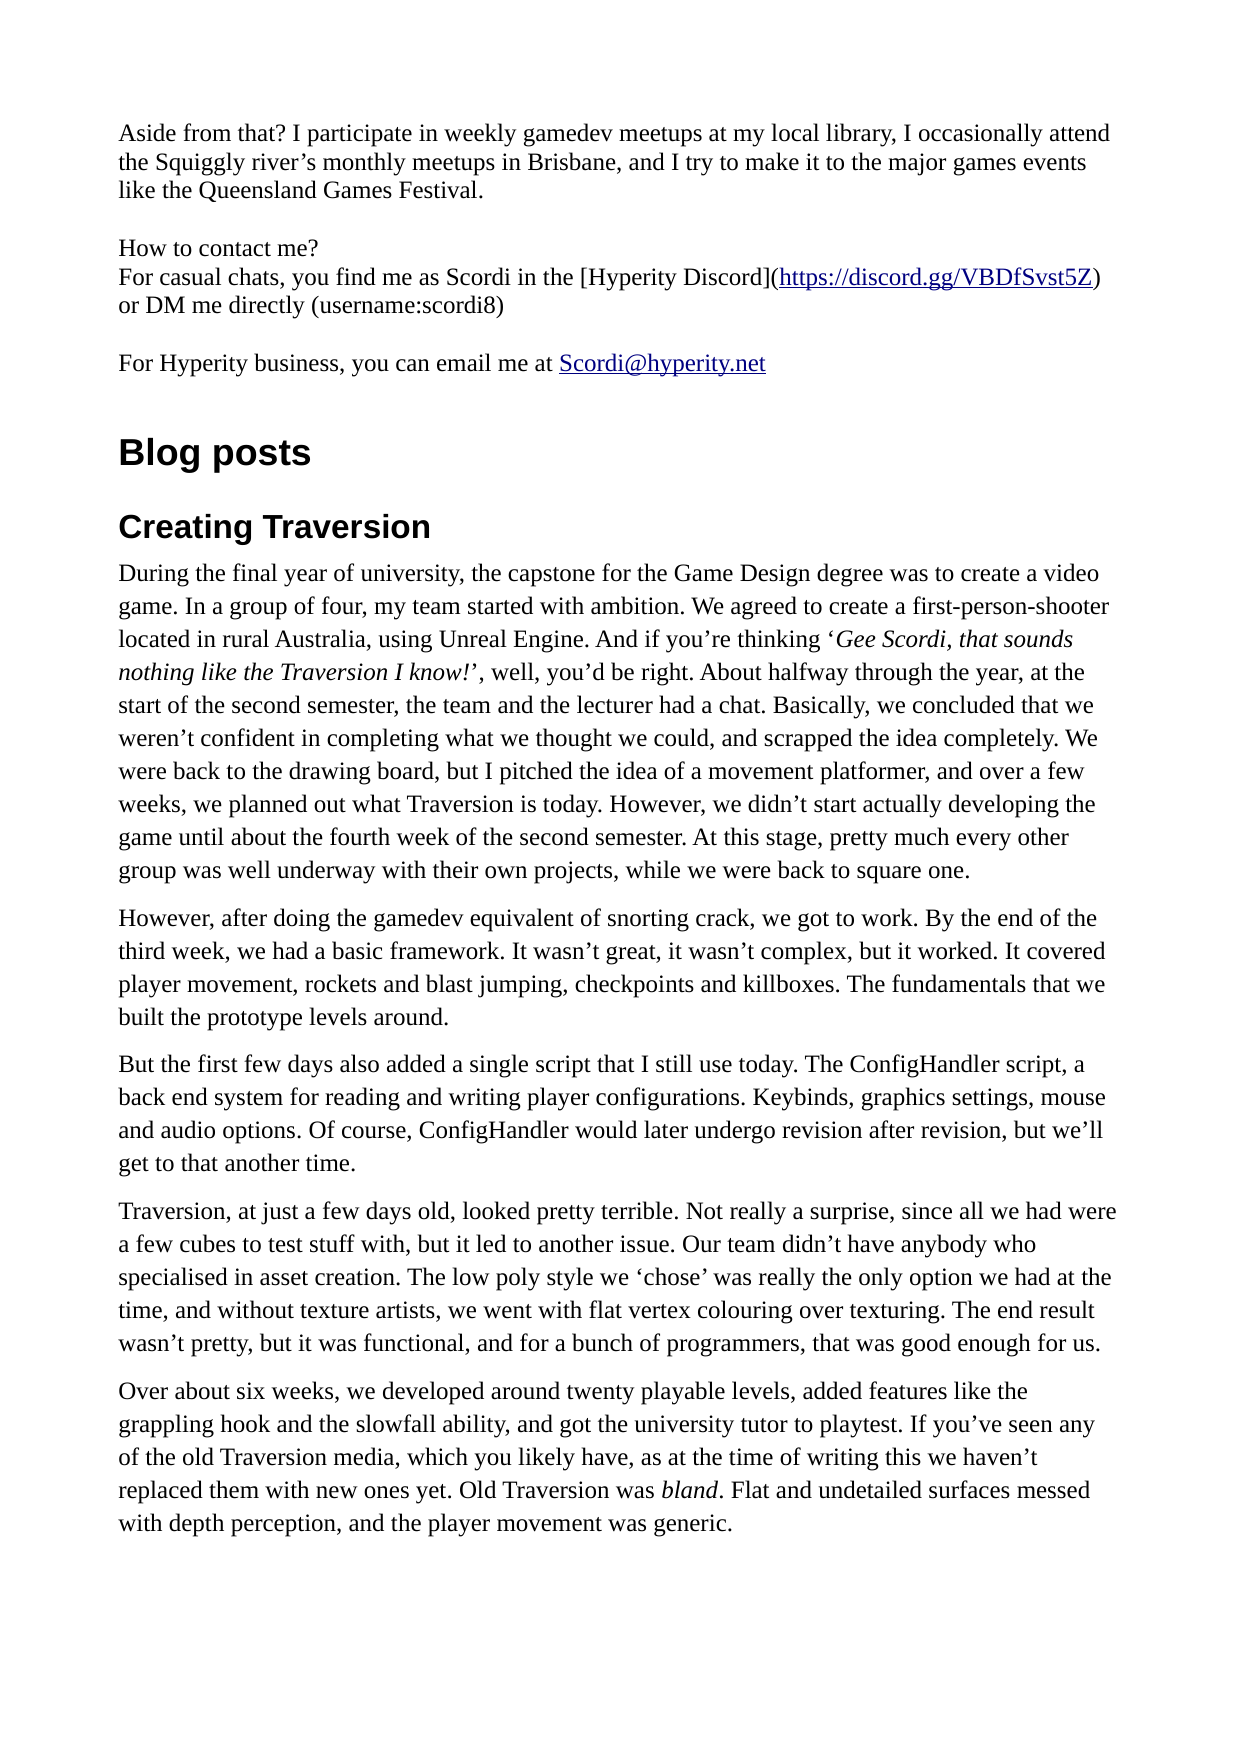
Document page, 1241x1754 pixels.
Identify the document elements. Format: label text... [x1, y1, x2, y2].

text Over about six weeks, we developed around twenty playable levels, added features like the grappling hook and the slowfall ability, and got the university tutor to playtest. If you’ve seen any of the old Traversion media, which you likely have, as at the time of writing this we haven’t replaced them with new ones yet. Old Traversion was bland. Flat and undetailed surfaces messed with depth perception, and the player movement was generic. [118, 1376, 1122, 1537]
text However, after doing the gamedev equivalent of snorting crack, we got to work. By the end of the third week, we had a basic framework. It wasn’t great, it wasn’t complex, but it worked. It covered player movement, rockets and blast jumping, checkpoints and killboxes. The fundamentals that we built the prototype levels around. [118, 903, 1122, 1031]
text But the first few days also added a single script that I still use today. The ConfigHandler script, a back end system for reading and writing player configurations. Keybinds, graphics settings, mouse and audio options. Of course, ConfigHandler would later undergo revision after revision, but we’ll get to that another time. [118, 1049, 1122, 1177]
subtitle Blog posts [118, 431, 1122, 474]
text During the final year of university, the capstone for the Game Design degree was to create a video game. In a group of four, my team started with ambition. We agreed to create a first-person-shooter located in rural Australia, using Unreal Engine. And if you’re thinking ‘Gee Scordi, that sounds nothing like the Traversion I know!’, well, you’d be right. About halfway through the year, at the start of the second semester, the team and the lecturer had a chat. Basically, we concluded that we weren’t confident in completing what we thought we could, and scrapped the idea completely. We were back to the drawing board, but I pitched the idea of a movement platformer, and over a few weeks, we planned out what Traversion is today. However, we didn’t start actually developing the game until about the fourth week of the second semester. At this stage, pretty much every other group was well underway with their own projects, while we were back to square one. [118, 558, 1122, 884]
text For casual chats, you find me as Scordi in the [Hyperity Discord](https://discord.gg/VBDfSvst5Z) or DM me directly (username:scordi8) [118, 262, 1122, 319]
text How to contact me? [118, 233, 1122, 262]
text For Hyperity business, you can email me at Scordi@hyperity.net [118, 348, 1122, 377]
text Traversion, at just a few days old, looked pretty terrible. Not really a surprise, since all we had were a few cubes to test stuff with, but it led to another issue. Our team didn’t have anybody who specialised in asset creation. The low poly style we ‘chose’ was really the only option we had at the time, and without texture artists, we went with flat vertex colouring over texturing. The end result wasn’t pretty, but it was functional, and for a bunch of programmers, that was good enough for us. [118, 1196, 1122, 1357]
subtitle Creating Traversion [118, 507, 1122, 546]
text Aside from that? I participate in weekly gamedev meetups at my local library, I occasionally attend the Squiggly river’s monthly meetups in Brisbane, and I try to make it to the major games events like the Queensland Games Festival. [118, 118, 1122, 204]
